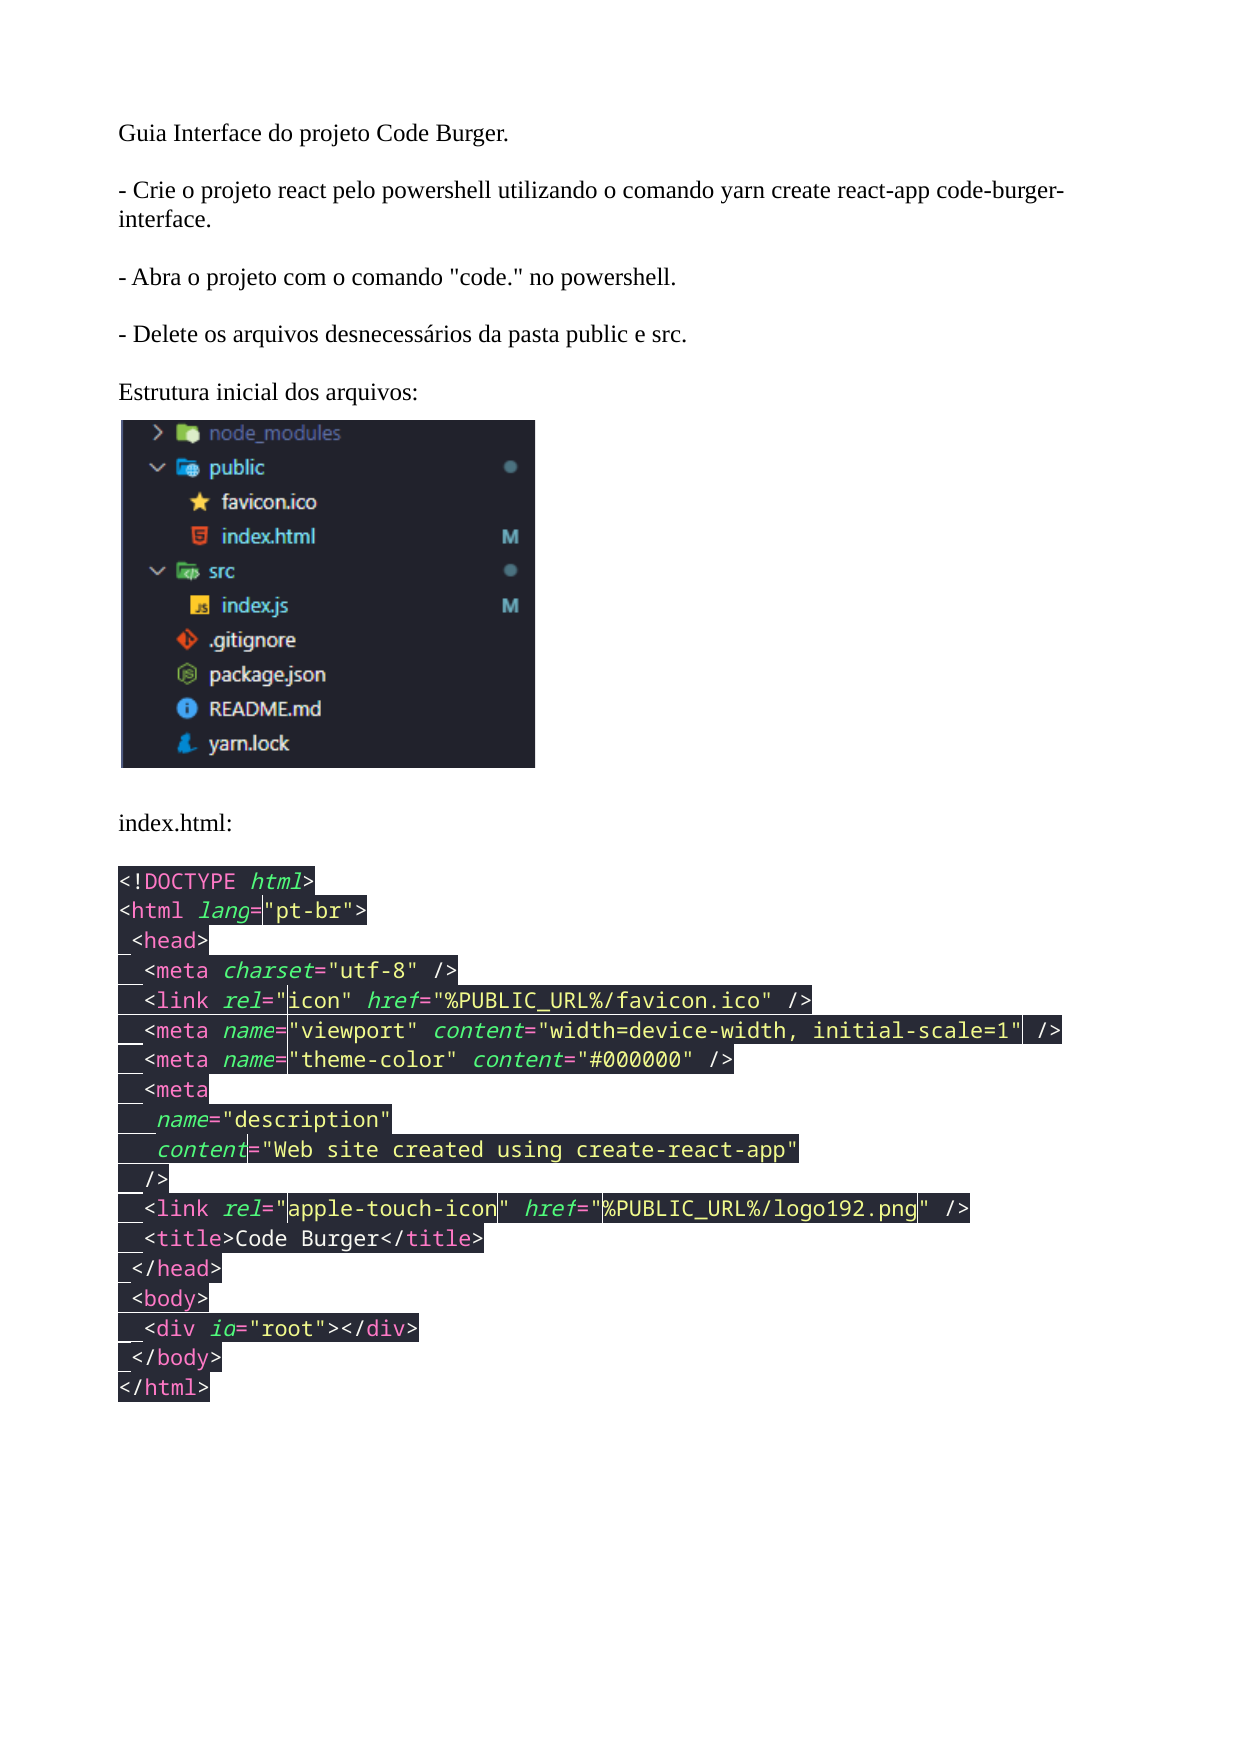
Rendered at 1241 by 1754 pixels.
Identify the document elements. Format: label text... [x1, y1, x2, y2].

text <html lang="pt-br"> [118, 895, 1122, 925]
picture [121, 420, 536, 768]
text name="description" [118, 1104, 1122, 1134]
text content="Web site created using create-react-app" [118, 1134, 1122, 1163]
text <body> [118, 1283, 1122, 1312]
text - Delete os arquivos desnecessários da pasta public e src. [118, 319, 1122, 348]
text Estrutura inicial dos arquivos: [118, 377, 1122, 406]
text <title>Code Burger</title> [118, 1223, 1122, 1253]
text /> [118, 1163, 1122, 1193]
text <link rel="apple-touch-icon" href="%PUBLIC_URL%/logo192.png" /> [118, 1193, 1122, 1223]
text - Abra o projeto com o comando "code." no powershell. [118, 262, 1122, 291]
text - Crie o projeto react pelo powershell utilizando o comando yarn create react-app code-burger-interface. [118, 176, 1122, 233]
text </body> [118, 1342, 1122, 1372]
text <head> [118, 925, 1122, 955]
text <link rel="icon" href="%PUBLIC_URL%/favicon.ico" /> [118, 985, 1122, 1014]
text index.html: [118, 808, 1122, 837]
text <div id="root"></div> [118, 1312, 1122, 1342]
text </head> [118, 1253, 1122, 1283]
text <meta name="viewport" content="width=device-width, initial-scale=1" /> [118, 1014, 1122, 1044]
text <meta name="theme-color" content="#000000" /> [118, 1044, 1122, 1074]
text Guia Interface do projeto Code Burger. [118, 118, 1122, 147]
text <!DOCTYPE html> [118, 866, 1122, 895]
text <meta [118, 1074, 1122, 1104]
text </html> [118, 1372, 1122, 1402]
text <meta charset="utf-8" /> [118, 955, 1122, 985]
